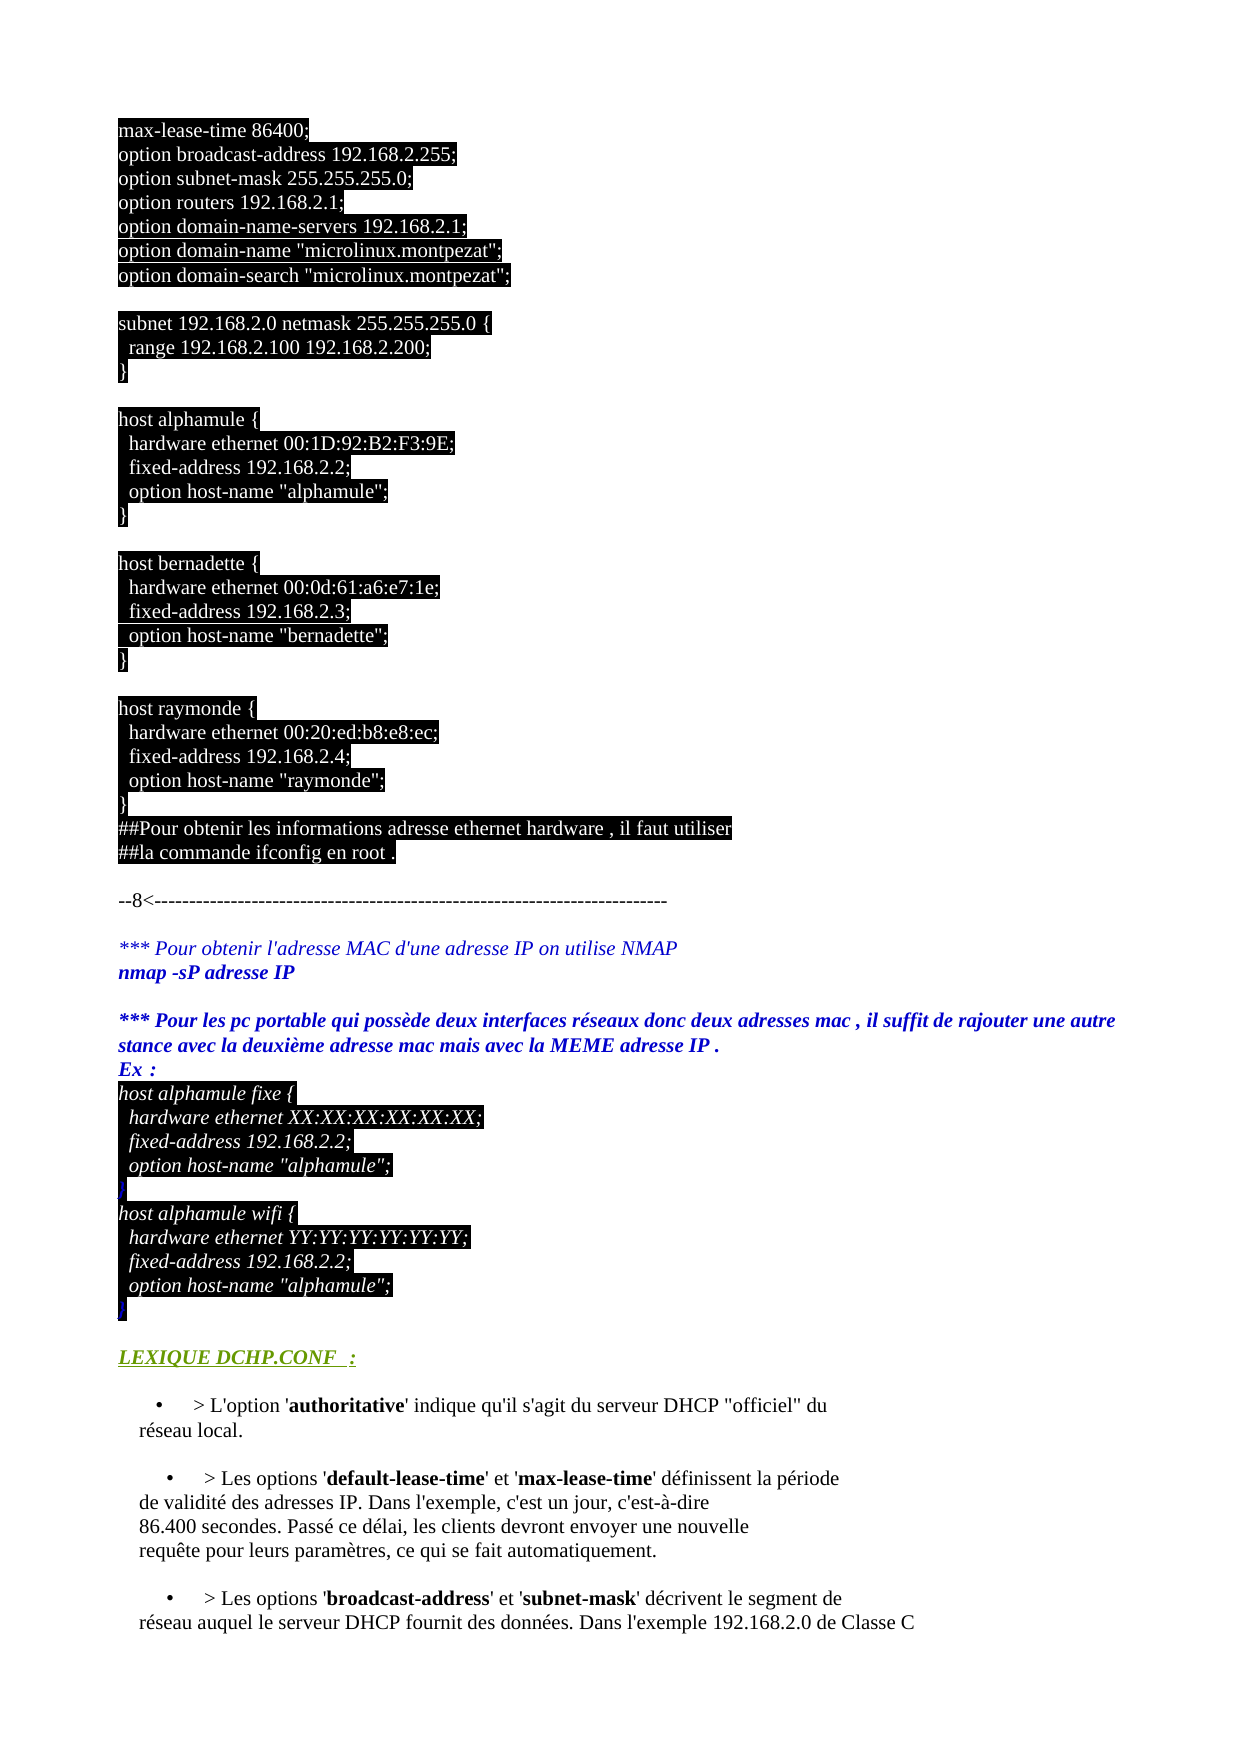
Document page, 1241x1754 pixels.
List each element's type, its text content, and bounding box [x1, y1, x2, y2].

text subnet 192.168.2.0 netmask 255.255.255.0 { [118, 311, 1122, 335]
text hardware ethernet YY:YY:YY:YY:YY:YY; [118, 1225, 1122, 1249]
text *** Pour obtenir l'adresse MAC d'une adresse IP on utilise NMAP [118, 936, 1122, 960]
text option domain-search "microlinux.montpezat"; [118, 262, 1122, 287]
text } [118, 647, 1122, 672]
text hardware ethernet 00:0d:61:a6:e7:1e; [118, 575, 1122, 599]
list > L'option 'authoritative' indique qu'il s'agit du serveur DHCP "officiel" du [156, 1393, 1122, 1417]
text ##la commande ifconfig en root . [118, 840, 1122, 864]
text } [118, 359, 1122, 383]
text option host-name "alphamule"; [118, 1273, 1122, 1297]
text } [118, 503, 1122, 527]
text host alphamule wifi { [118, 1201, 1122, 1225]
text fixed-address 192.168.2.2; [118, 1249, 1122, 1273]
text option host-name "bernadette"; [118, 623, 1122, 647]
text réseau auquel le serveur DHCP fournit des données. Dans l'exemple 192.168.2.0 de Classe C [118, 1610, 1122, 1634]
text fixed-address 192.168.2.2; [118, 1129, 1122, 1153]
text LEXIQUE DCHP.CONF : [118, 1345, 1122, 1369]
text fixed-address 192.168.2.3; [118, 599, 1122, 623]
text 86.400 secondes. Passé ce délai, les clients devront envoyer une nouvelle [118, 1514, 1122, 1538]
text option routers 192.168.2.1; [118, 190, 1122, 214]
list > Les options 'default-lease-time' et 'max-lease-time' définissent la période [166, 1466, 1122, 1490]
text option host-name "raymonde"; [118, 768, 1122, 792]
text fixed-address 192.168.2.2; [118, 455, 1122, 479]
text option domain-name-servers 192.168.2.1; [118, 214, 1122, 238]
text nmap -sP adresse IP [118, 960, 1122, 984]
text option subnet-mask 255.255.255.0; [118, 166, 1122, 190]
text Ex : [118, 1057, 1122, 1081]
text host bernadette { [118, 551, 1122, 575]
text fixed-address 192.168.2.4; [118, 744, 1122, 768]
text host raymonde { [118, 696, 1122, 720]
text host alphamule fixe { [118, 1081, 1122, 1105]
text range 192.168.2.100 192.168.2.200; [118, 335, 1122, 359]
text de validité des adresses IP. Dans l'exemple, c'est un jour, c'est-à-dire [118, 1490, 1122, 1514]
text option domain-name "microlinux.montpezat"; [118, 238, 1122, 262]
list > Les options 'broadcast-address' et 'subnet-mask' décrivent le segment de [166, 1586, 1122, 1610]
text hardware ethernet 00:20:ed:b8:e8:ec; [118, 720, 1122, 744]
text max-lease-time 86400; [118, 118, 1122, 142]
text option host-name "alphamule"; [118, 479, 1122, 503]
text } [118, 792, 1122, 816]
text option host-name "alphamule"; [118, 1153, 1122, 1177]
text } [118, 1297, 1122, 1321]
text requête pour leurs paramètres, ce qui se fait automatiquement. [118, 1538, 1122, 1562]
text --8<-------------------------------------------------------------------------- [118, 888, 1122, 912]
text hardware ethernet XX:XX:XX:XX:XX:XX; [118, 1105, 1122, 1129]
text hardware ethernet 00:1D:92:B2:F3:9E; [118, 431, 1122, 455]
text host alphamule { [118, 407, 1122, 431]
text *** Pour les pc portable qui possède deux interfaces réseaux donc deux adresses mac , il suffit de rajouter une autre stance avec la deuxième adresse mac mais avec la MEME adresse IP . [118, 1008, 1122, 1057]
text réseau local. [118, 1417, 1122, 1442]
text } [118, 1177, 1122, 1201]
text ##Pour obtenir les informations adresse ethernet hardware , il faut utiliser [118, 816, 1122, 840]
text option broadcast-address 192.168.2.255; [118, 142, 1122, 166]
